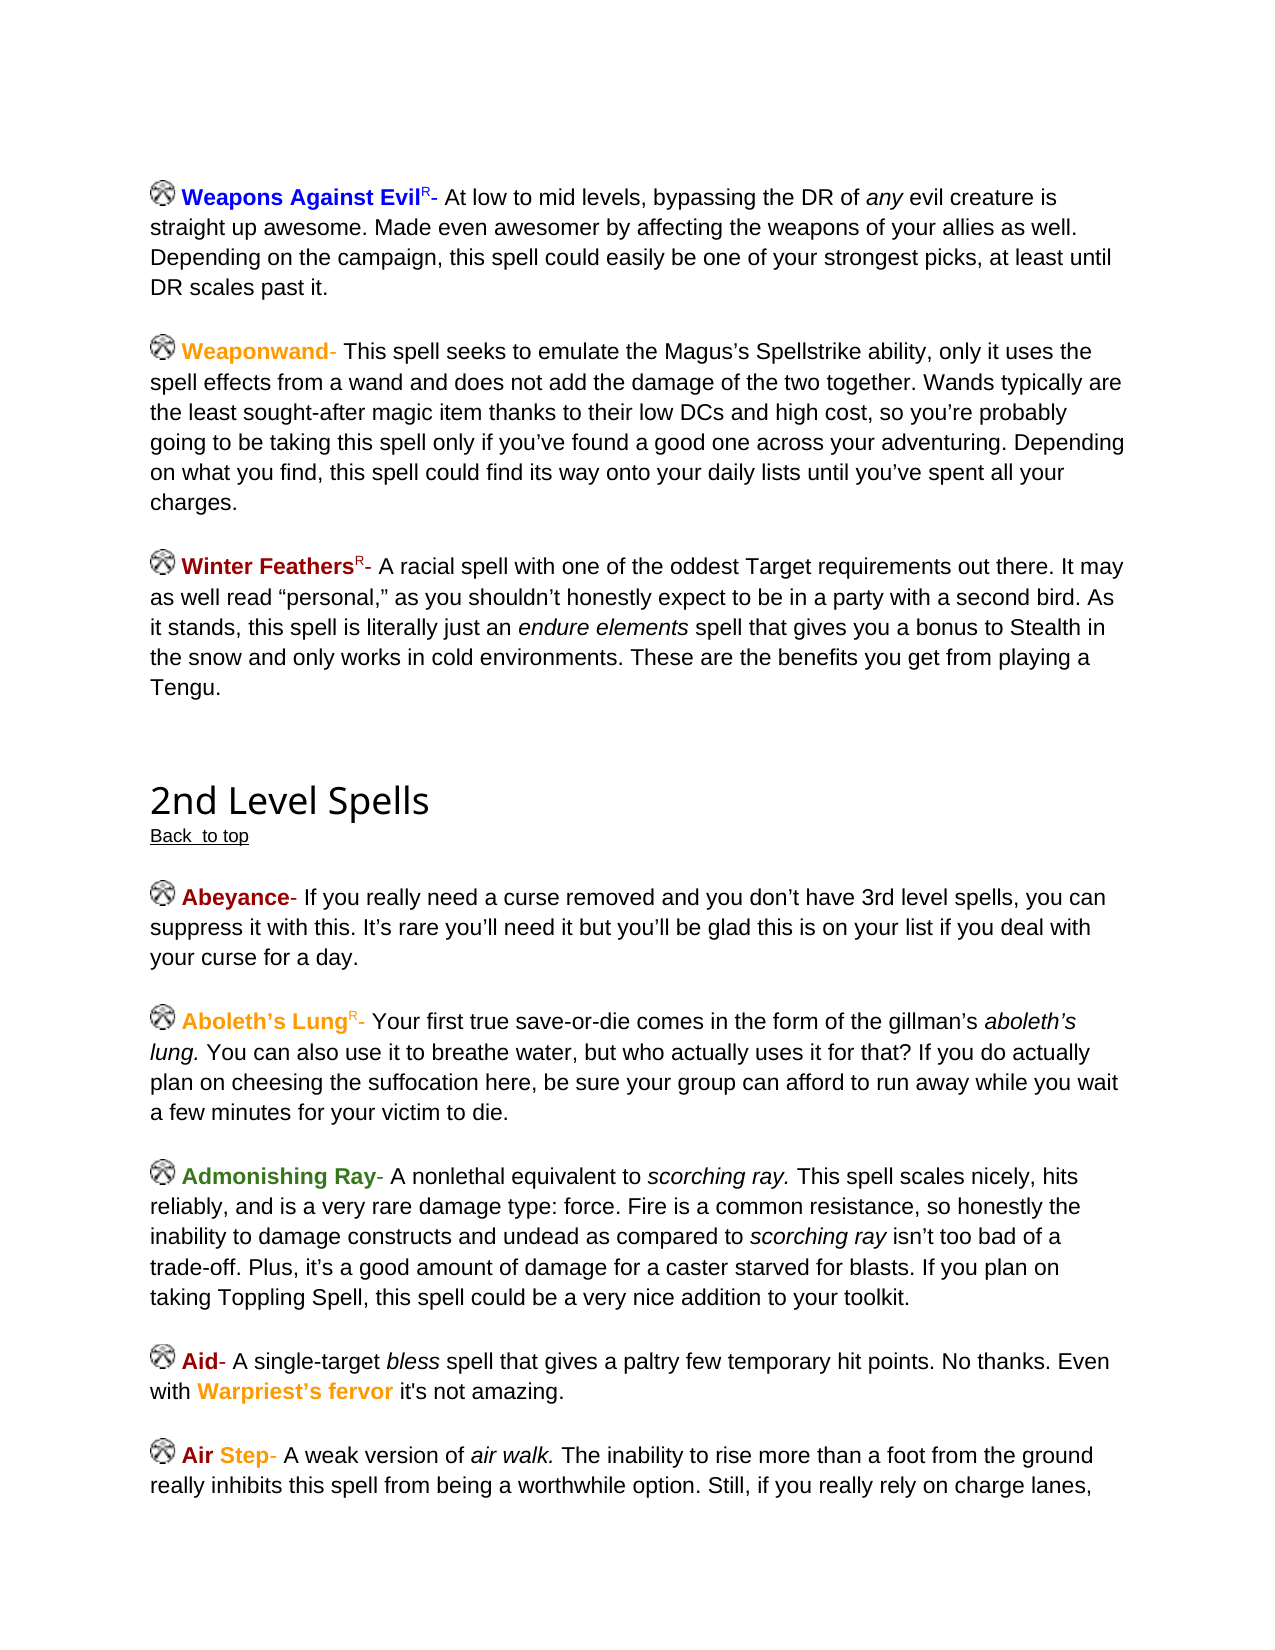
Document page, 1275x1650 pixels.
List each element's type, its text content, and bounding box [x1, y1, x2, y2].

picture [150, 1004, 175, 1030]
text Aboleth’s LungR- Your first true save-or-die comes in the form of the gillman’s aboleth’s lung. You can also use it to breathe water, but who actually uses it for that? If you do actually plan on cheesing the suffocation here, be sure your group can afford to run away while you wait a few minutes for your victim to die. [150, 1005, 1125, 1125]
text Admonishing Ray- A nonlethal equivalent to scorching ray. This spell scales nicely, hits reliably, and is a very rare damage type: force. Fire is a common resistance, so honestly the inability to damage constructs and undead as compared to scorching ray isn’t too bad of a trade-off. Plus, it’s a good amount of damage for a caster starved for blasts. If you plan on taking Toppling Spell, this spell could be a very nice addition to your toolkit. [150, 1159, 1125, 1310]
picture [150, 180, 175, 206]
text Winter FeathersR- A racial spell with one of the oddest Target requirements out there. It may as well read “personal,” as you shouldn’t honestly expect to be in a party with a second bird. As it stands, this spell is literally just an endure elements spell that gives you a bonus to Stealth in the snow and only works in cold environments. These are the benefits you get from playing a Tengu. [150, 550, 1125, 701]
text Back to top [150, 825, 1125, 847]
text Aid- A single-target bless spell that gives a paltry few temporary hit points. No thanks. Even with Warpriest’s fervor it's not amazing. [150, 1344, 1125, 1404]
text Abeyance- If you really need a curse removed and you don’t have 3rd level spells, you can suppress it with this. It’s rare you’ll need it but you’ll be glad this is on your list if you deal with your curse for a day. [150, 880, 1125, 971]
picture [150, 549, 175, 575]
picture [150, 1344, 175, 1369]
subtitle 2nd Level Spells [150, 774, 1125, 825]
picture [150, 1438, 175, 1464]
text Air Step- A weak version of air walk. The inability to rise more than a foot from the ground really inhibits this spell from being a worthwhile option. Still, if you really rely on charge lanes, [150, 1438, 1125, 1498]
picture [150, 334, 175, 360]
text Weapons Against EvilR- At low to mid levels, bypassing the DR of any evil creature is straight up awesome. Made even awesomer by affecting the weapons of your allies as well. Depending on the campaign, this spell could easily be one of your strongest picks, at least until DR scales past it. [150, 180, 1125, 301]
text Weaponwand- This spell seeks to emulate the Magus’s Spellstrike ability, only it uses the spell effects from a wand and does not add the damage of the two together. Wands typically are the least sought-after magic item thanks to their low DCs and high cost, so you’re probably going to be taking this spell only if you’ve found a good one across your adventuring. Depending on what you find, this spell could find its way onto your daily lists until you’ve spent all your charges. [150, 335, 1125, 516]
picture [150, 1159, 175, 1185]
picture [150, 880, 175, 906]
